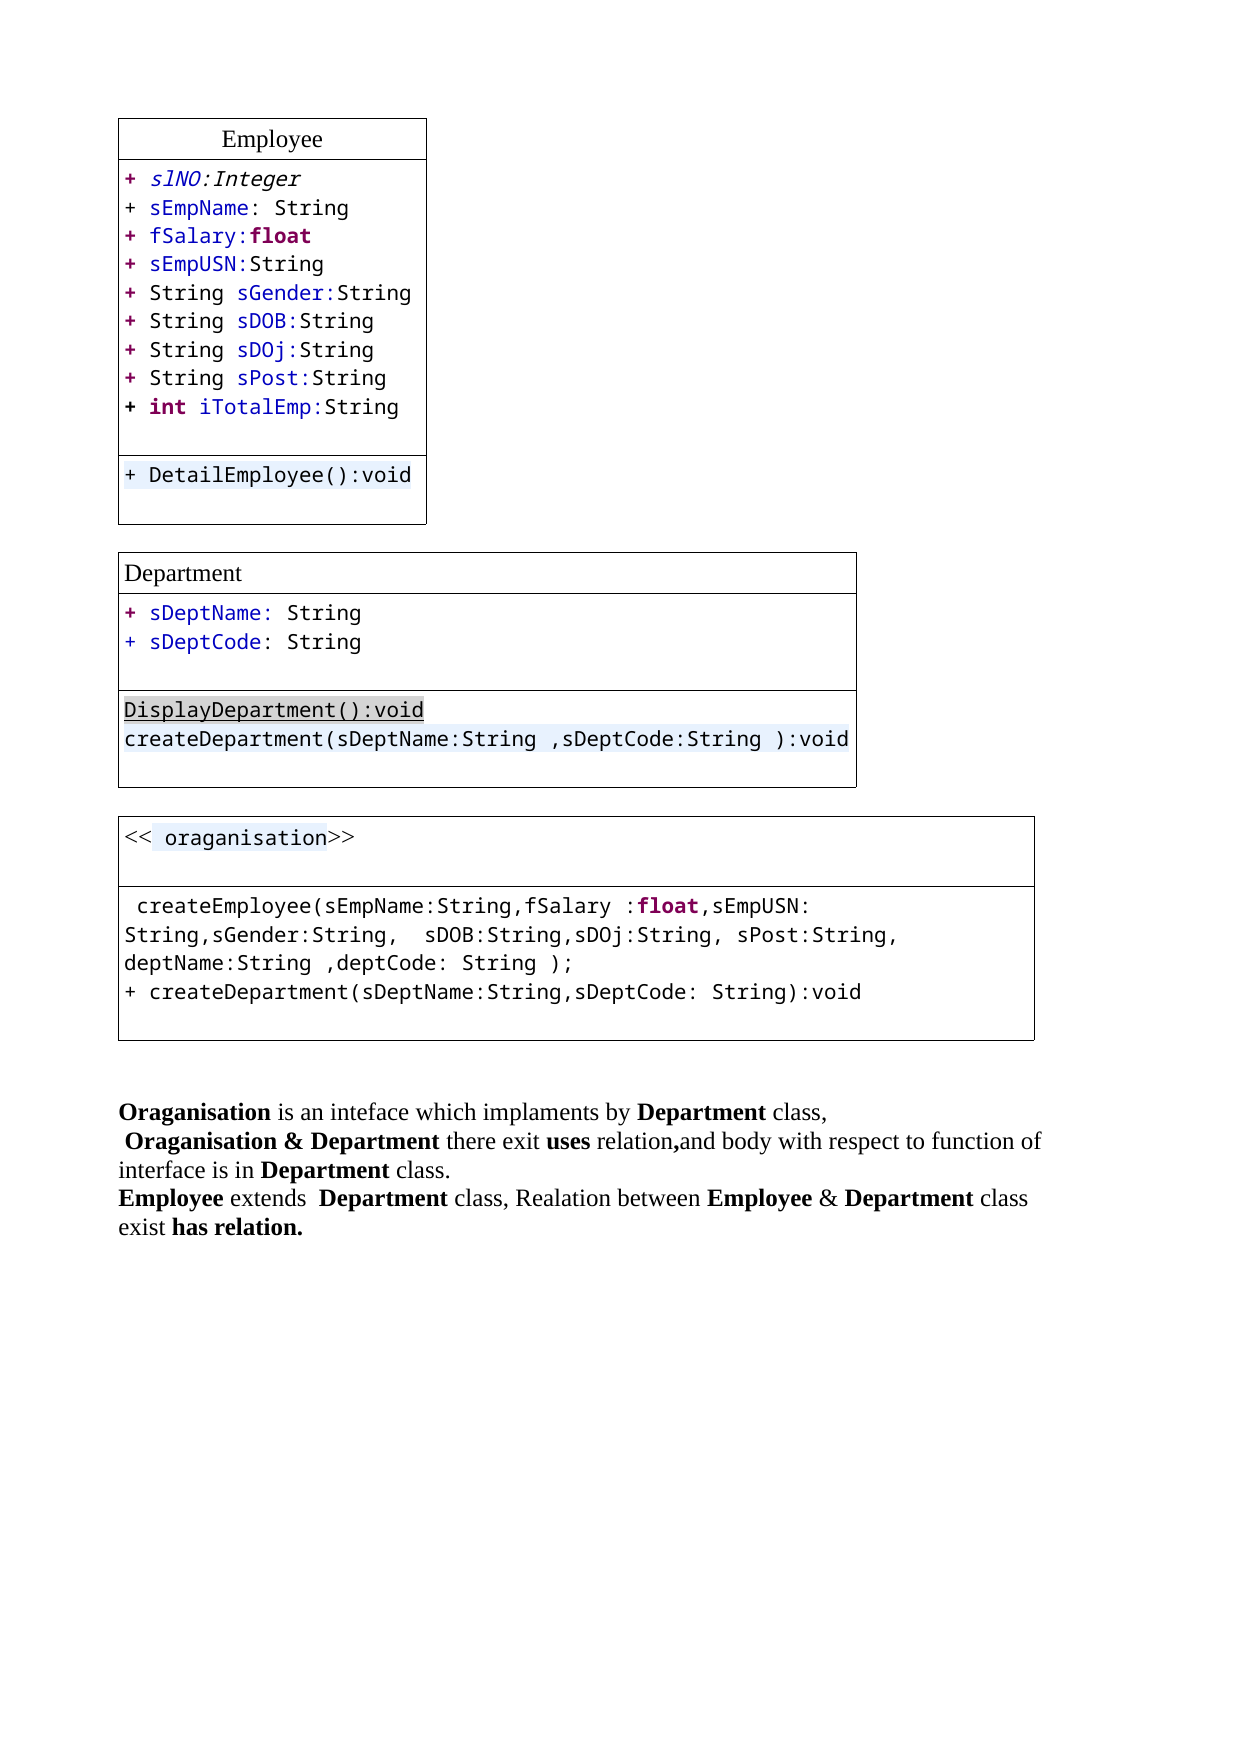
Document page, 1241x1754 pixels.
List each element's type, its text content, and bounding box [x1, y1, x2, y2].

text Oraganisation is an inteface which implaments by Department class, [118, 1097, 1122, 1126]
table_cell createEmployee(sEmpName:String,fSalary :float,sEmpUSN: String,sGender:String, sDOB:String,sDOj:String, sPost:String, deptName:String ,deptCode: String ); + createDepartment(sDeptName:String,sDeptCode: String):void [119, 887, 1034, 1040]
text exist has relation. [118, 1212, 1122, 1241]
table_cell DisplayDepartment():void createDepartment(sDeptName:String ,sDeptCode:String ):void [119, 691, 856, 787]
text Employee extends Department class, Realation between Employee & Department class [118, 1183, 1122, 1212]
text Oraganisation & Department there exit uses relation,and body with respect to function of interface is in Department class. [118, 1126, 1122, 1183]
table_cell + DetailEmployee():void [119, 456, 426, 523]
table_header << oraganisation>> [119, 817, 1034, 886]
table_cell + slNO:Integer + sEmpName: String + fSalary:float + sEmpUSN:String + String sGender:String + String sDOB:String + String sDOj:String + String sPost:String + int iTotalEmp:String [119, 160, 426, 455]
table_header Department [119, 553, 856, 593]
table_cell + sDeptName: String + sDeptCode: String [119, 594, 856, 690]
table_header Employee [119, 119, 426, 158]
